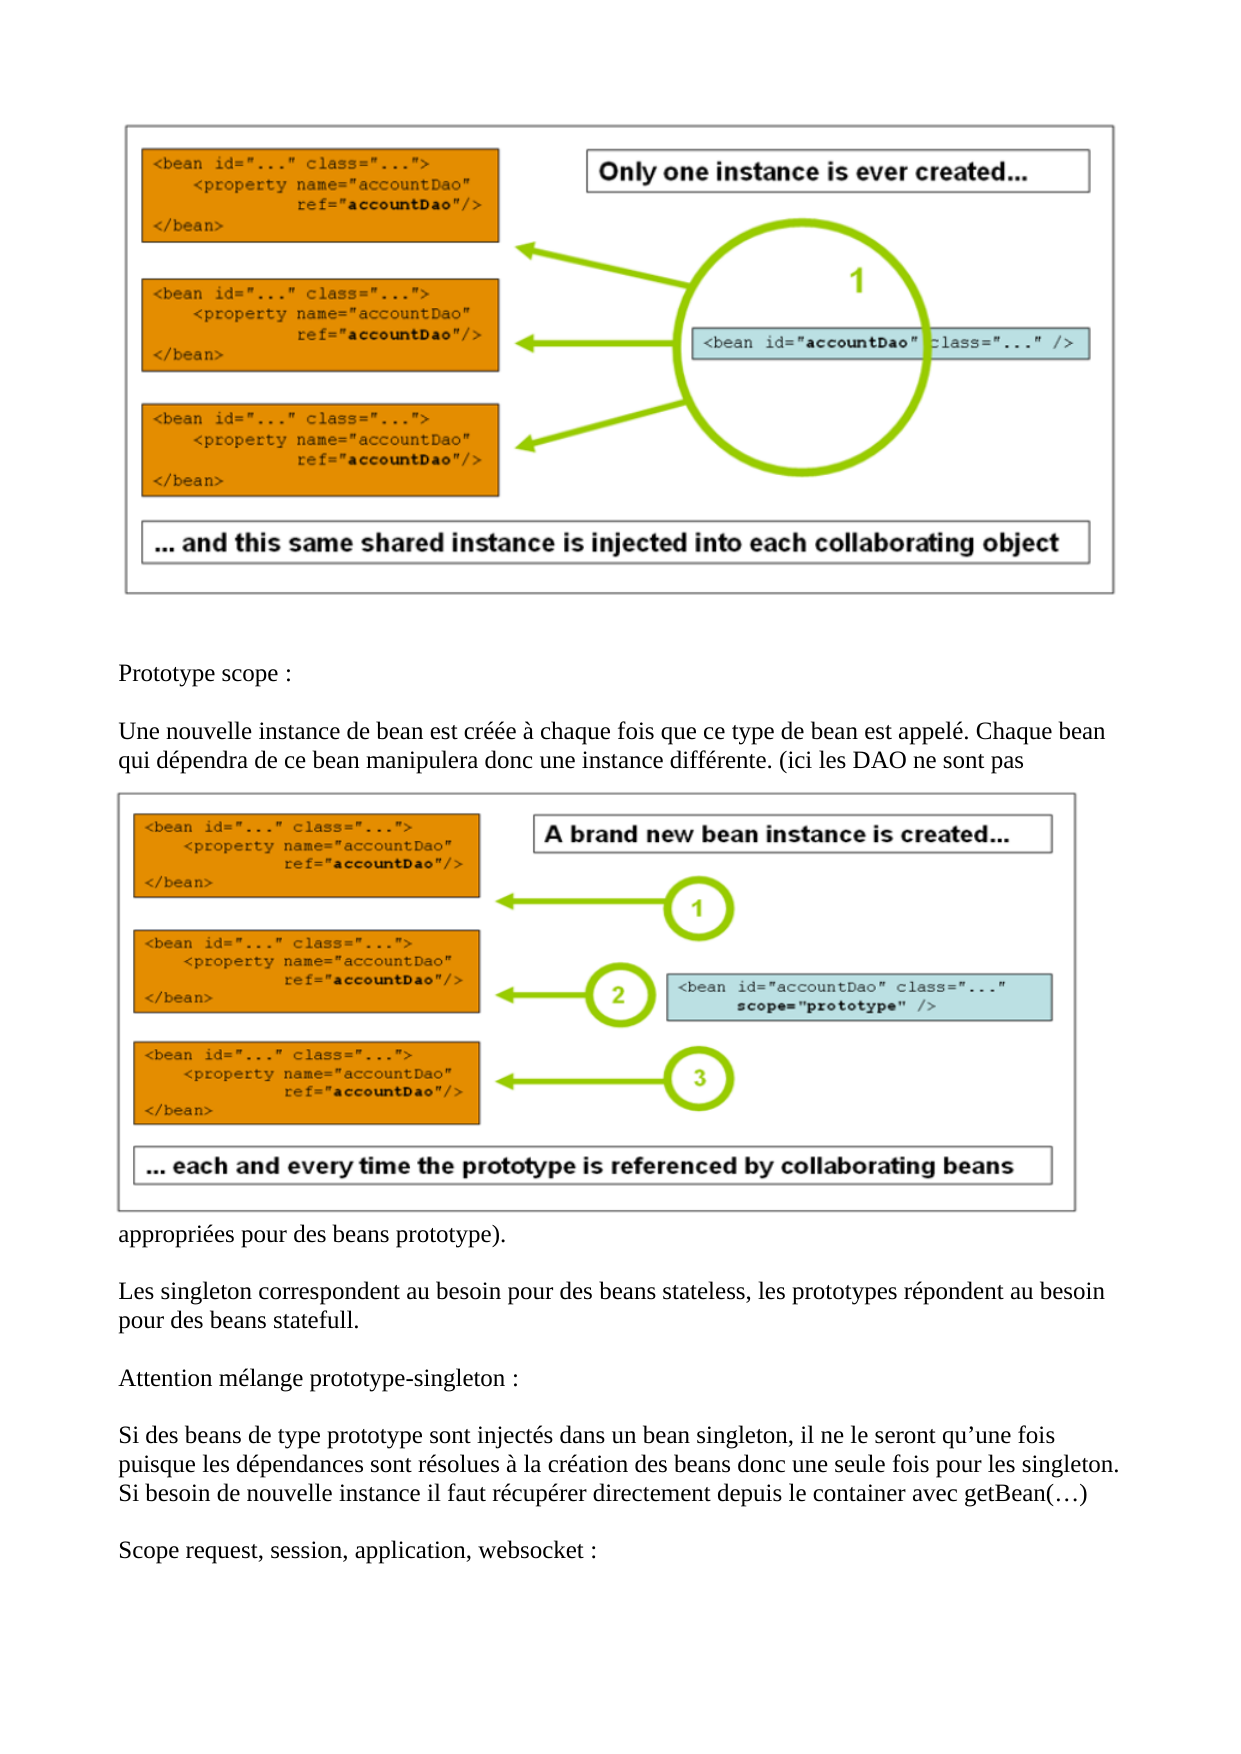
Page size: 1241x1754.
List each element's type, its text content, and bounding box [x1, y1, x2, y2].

text Attention mélange prototype-singleton : [118, 1363, 1122, 1391]
text Prototype scope : [118, 658, 1122, 687]
picture [113, 787, 1082, 1219]
text Une nouvelle instance de bean est créée à chaque fois que ce type de bean est appelé. Chaque bean qui dépendra de ce bean manipulera donc une instance différente. (ici les DAO ne sont pas appropriées pour des beans prototype). [118, 716, 1122, 1248]
picture [118, 118, 1123, 601]
text Si des beans de type prototype sont injectés dans un bean singleton, il ne le seront qu’une fois puisque les dépendances sont résolues à la création des beans donc une seule fois pour les singleton. Si besoin de nouvelle instance il faut récupérer directement depuis le container avec getBean(…) [118, 1420, 1122, 1506]
text Scope request, session, application, websocket : [118, 1535, 1122, 1564]
text Les singleton correspondent au besoin pour des beans stateless, les prototypes répondent au besoin pour des beans statefull. [118, 1276, 1122, 1334]
